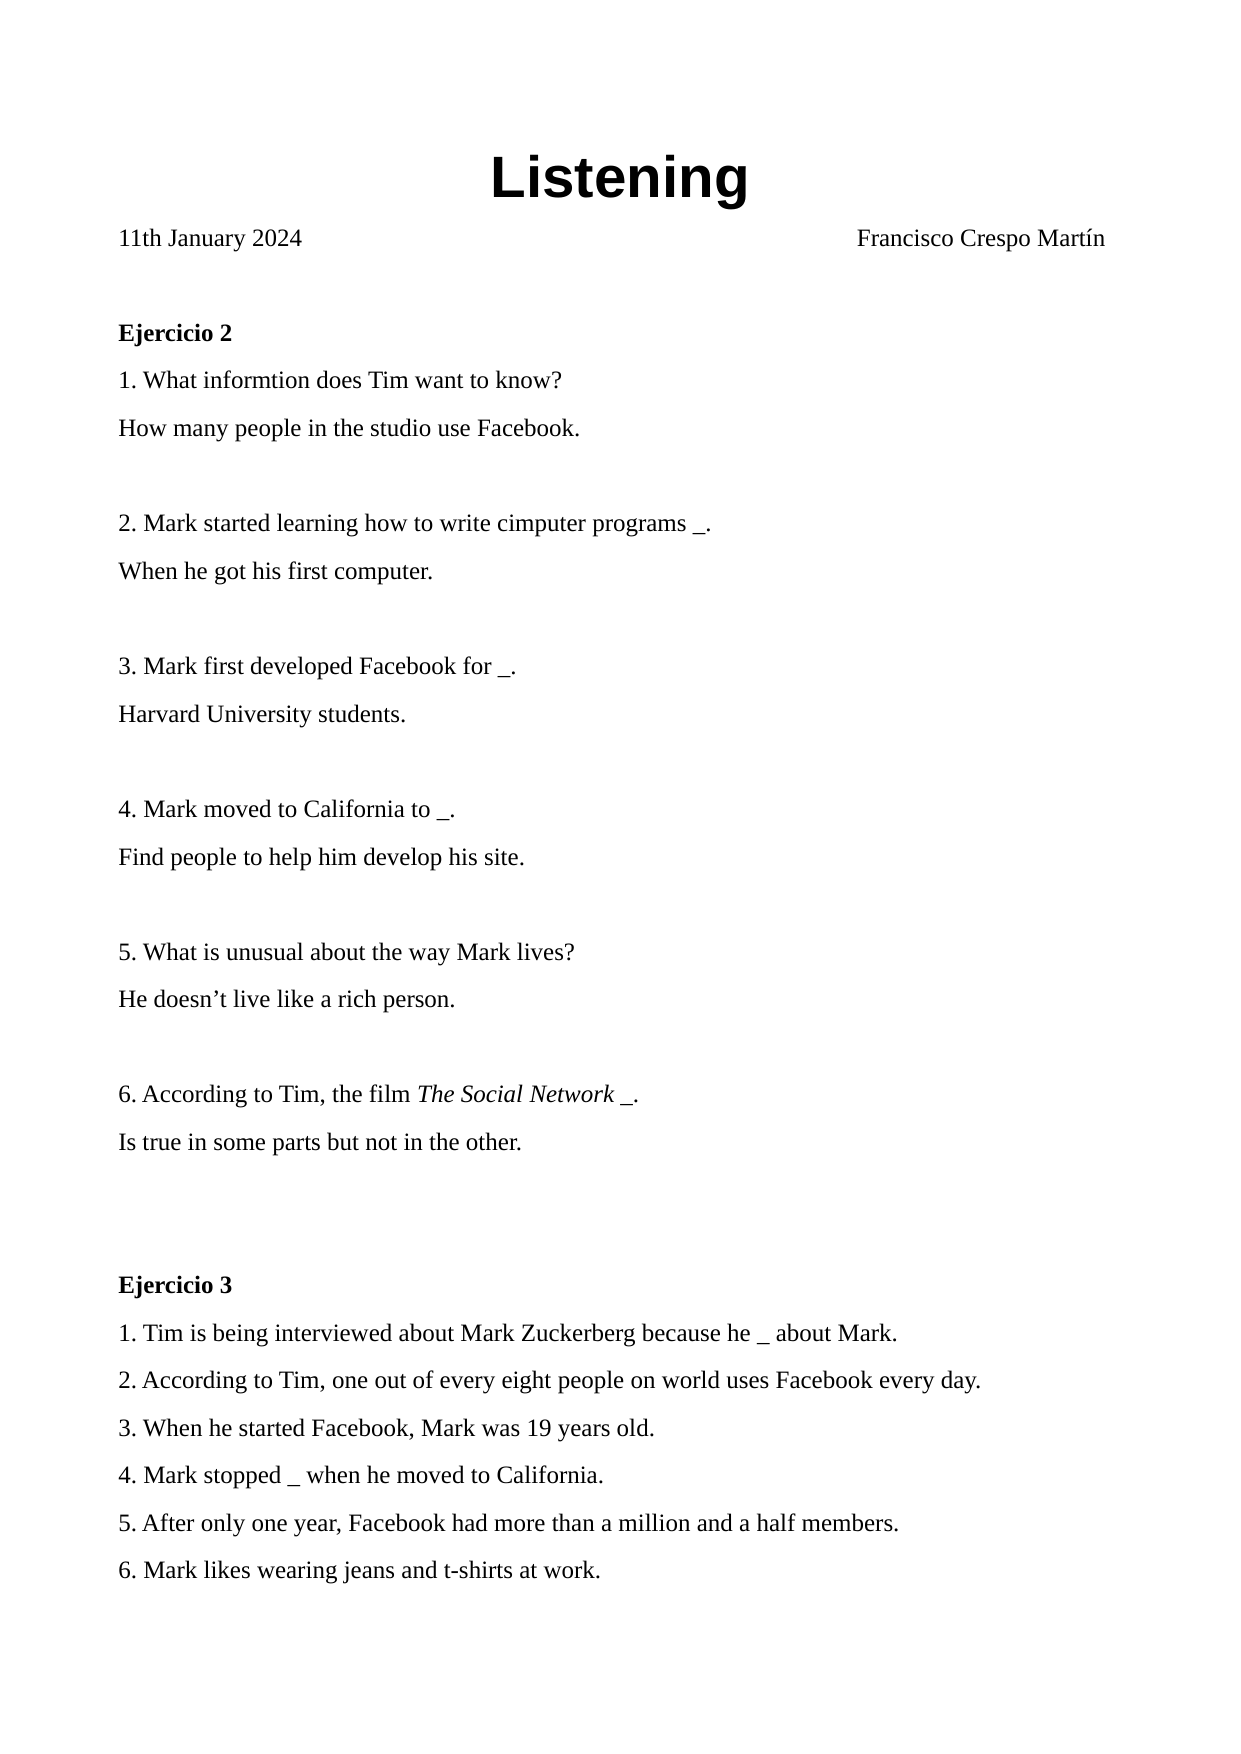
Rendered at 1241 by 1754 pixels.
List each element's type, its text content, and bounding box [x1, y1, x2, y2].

text 3. Mark first developed Facebook for _. [118, 651, 1122, 680]
text 1. What informtion does Tim want to know? [118, 366, 1122, 394]
text 6. Mark likes wearing jeans and t-shirts at work. [118, 1556, 1122, 1584]
text 11th January 2024 Francisco Crespo Martín [118, 223, 1122, 251]
text 5. What is unusual about the way Mark lives? [118, 937, 1122, 966]
text He doesn’t live like a rich person. [118, 984, 1122, 1013]
text 3. When he started Facebook, Mark was 19 years old. [118, 1413, 1122, 1442]
text 4. Mark moved to California to _. [118, 794, 1122, 823]
text When he got his first computer. [118, 556, 1122, 585]
title Listening [118, 143, 1122, 210]
text Find people to help him develop his site. [118, 842, 1122, 870]
text 5. After only one year, Facebook had more than a million and a half members. [118, 1508, 1122, 1537]
text 6. According to Tim, the film The Social Network _. [118, 1079, 1122, 1108]
text Is true in some parts but not in the other. [118, 1127, 1122, 1156]
text How many people in the studio use Facebook. [118, 413, 1122, 442]
text 1. Tim is being interviewed about Mark Zuckerberg because he _ about Mark. [118, 1318, 1122, 1346]
text 2. According to Tim, one out of every eight people on world uses Facebook every day. [118, 1365, 1122, 1394]
text Ejercicio 2 [118, 318, 1122, 347]
text Harvard University students. [118, 699, 1122, 727]
text Ejercicio 3 [118, 1270, 1122, 1299]
text 4. Mark stopped _ when he moved to California. [118, 1460, 1122, 1489]
text 2. Mark started learning how to write cimputer programs _. [118, 508, 1122, 537]
